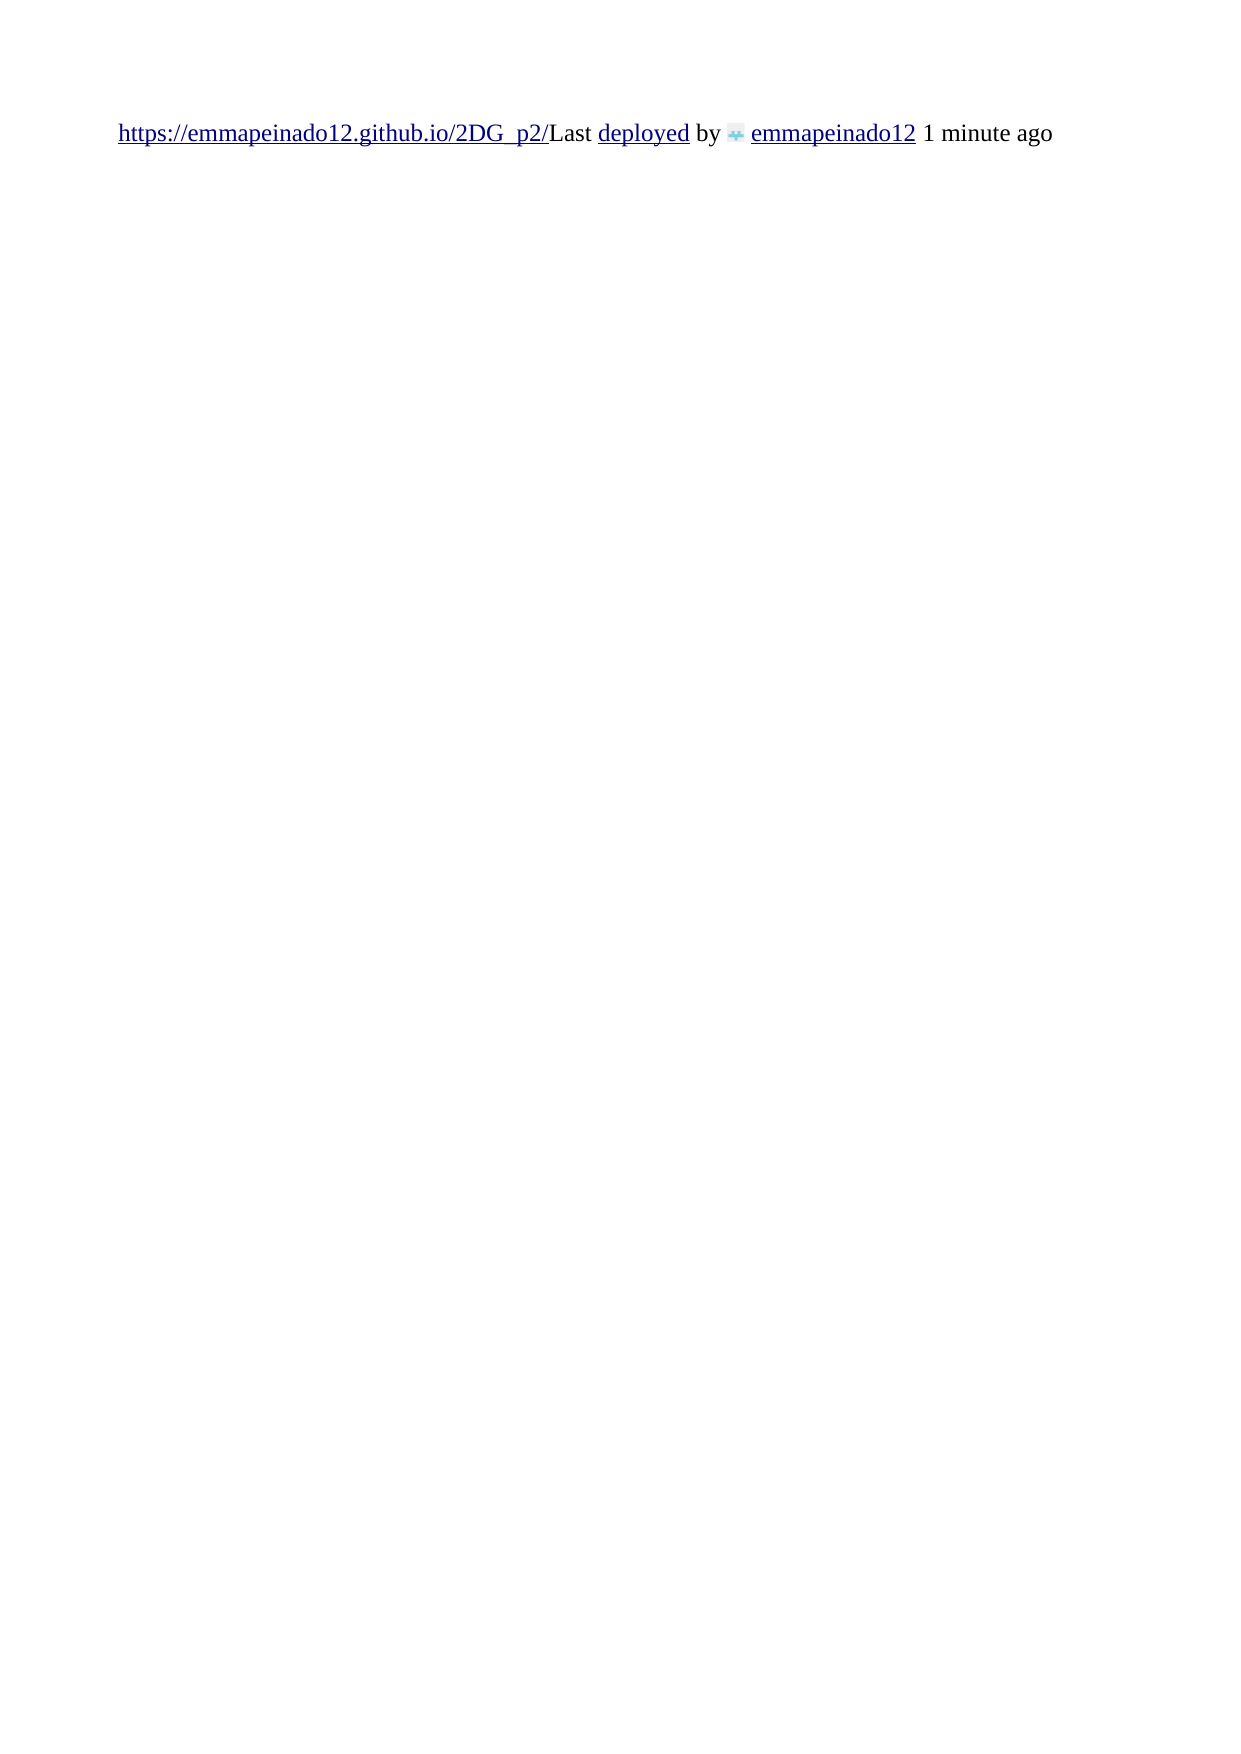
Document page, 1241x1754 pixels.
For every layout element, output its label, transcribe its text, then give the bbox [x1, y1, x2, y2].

text https://emmapeinado12.github.io/2DG_p2/Last deployed by emmapeinado12 1 minute ago [118, 118, 1122, 147]
picture [727, 123, 745, 142]
